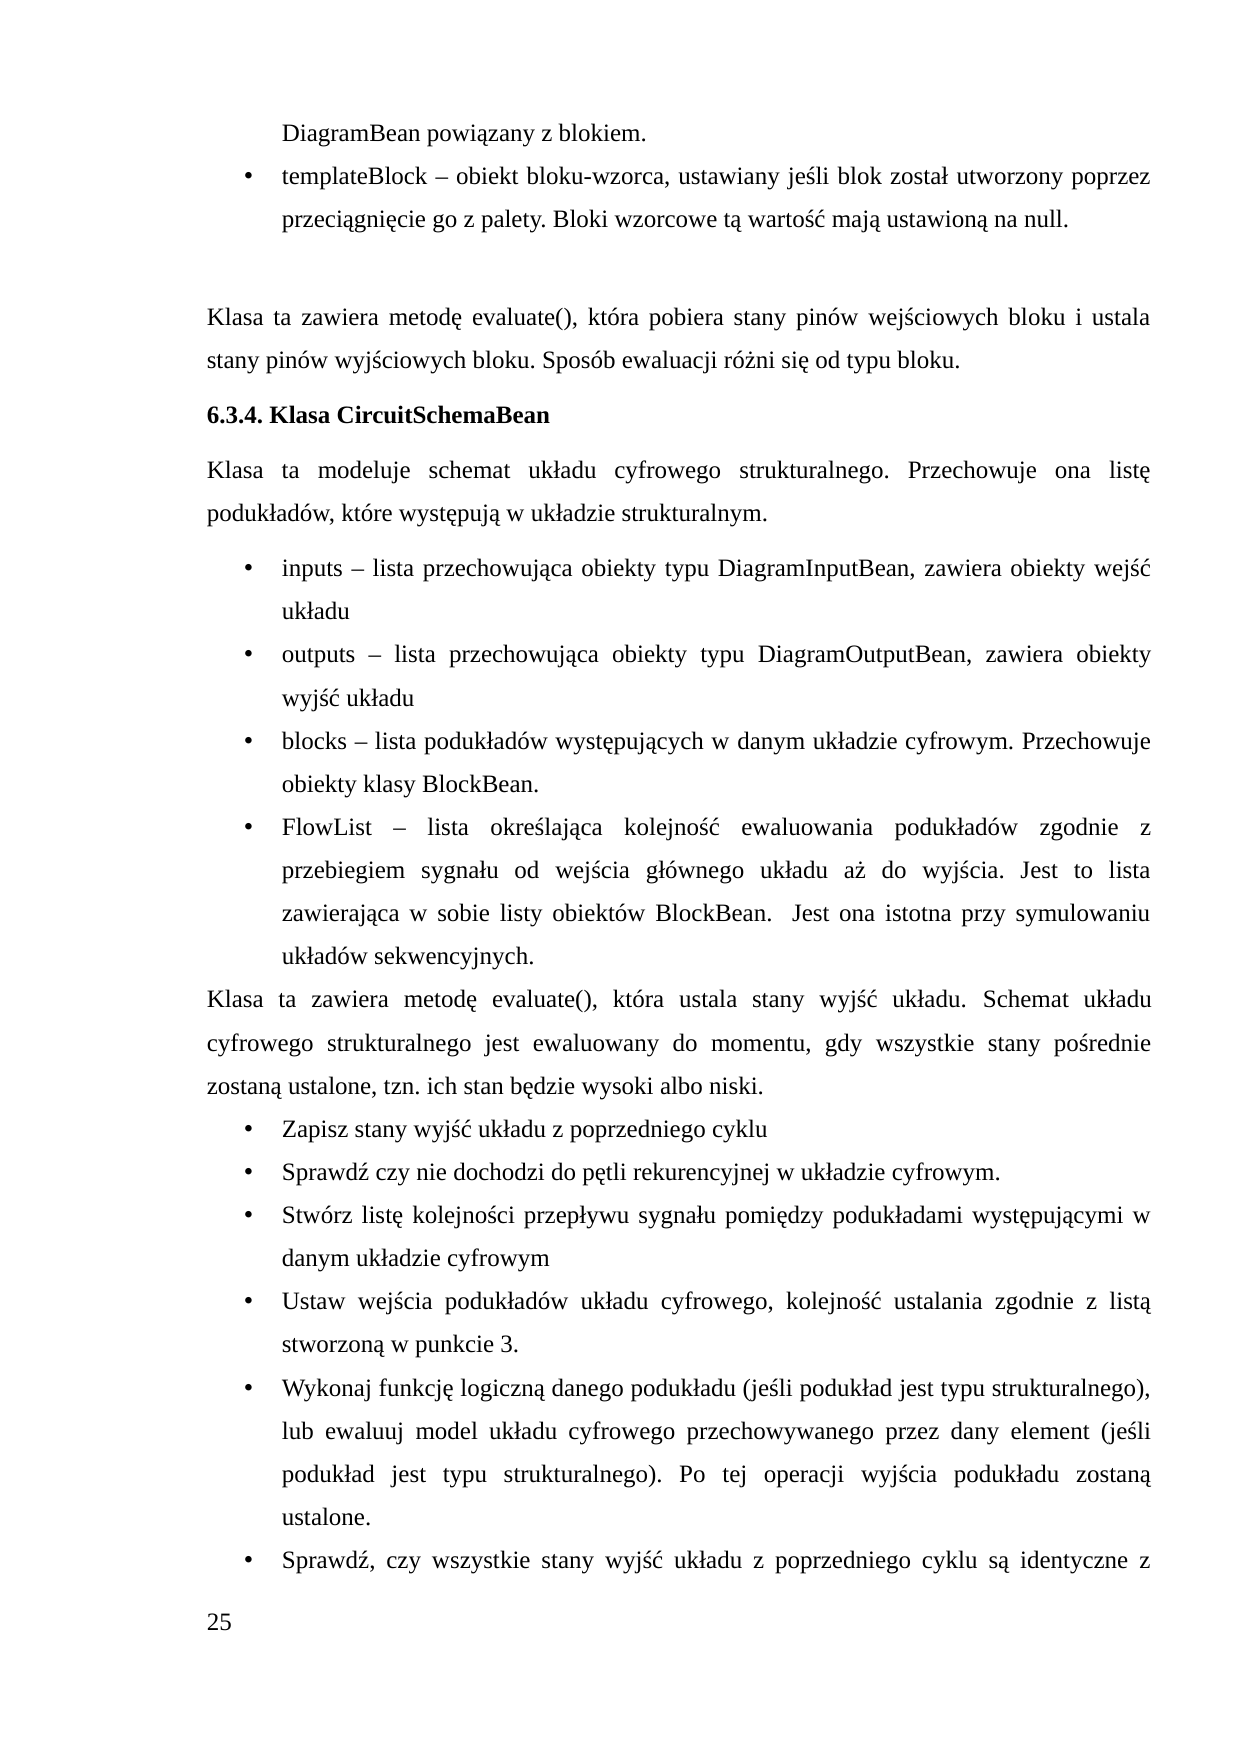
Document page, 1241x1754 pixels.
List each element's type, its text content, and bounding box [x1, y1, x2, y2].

list Wykonaj funkcję logiczną danego podukładu (jeśli podukład jest typu strukturalnego), lub ewaluuj model układu cyfrowego przechowywanego przez dany element (jeśli podukład jest typu strukturalnego). Po tej operacji wyjścia podukładu zostaną ustalone. [244, 1373, 1152, 1531]
list DiagramBean powiązany z blokiem. [244, 118, 1152, 147]
list Ustaw wejścia podukładów układu cyfrowego, kolejność ustalania zgodnie z listą stworzoną w punkcie 3. [244, 1286, 1152, 1358]
list outputs – lista przechowująca obiekty typu DiagramOutputBean, zawiera obiekty wyjść układu [244, 639, 1152, 711]
text 6.3.4. Klasa CircuitSchemaBean [207, 400, 1152, 429]
list Zapisz stany wyjść układu z poprzedniego cyklu [244, 1114, 1152, 1143]
list inputs – lista przechowująca obiekty typu DiagramInputBean, zawiera obiekty wejść układu [244, 553, 1152, 625]
list Sprawdź czy nie dochodzi do pętli rekurencyjnej w układzie cyfrowym. [244, 1157, 1152, 1186]
text Klasa ta zawiera metodę evaluate(), która ustala stany wyjść układu. Schemat układu cyfrowego strukturalnego jest ewaluowany do momentu, gdy wszystkie stany pośrednie zostaną ustalone, tzn. ich stan będzie wysoki albo niski. [207, 984, 1152, 1099]
list blocks – lista podukładów występujących w danym układzie cyfrowym. Przechowuje obiekty klasy BlockBean. [244, 726, 1152, 798]
text Klasa ta zawiera metodę evaluate(), która pobiera stany pinów wejściowych bloku i ustala stany pinów wyjściowych bloku. Sposób ewaluacji różni się od typu bloku. [207, 302, 1152, 374]
list Sprawdź, czy wszystkie stany wyjść układu z poprzedniego cyklu są identyczne z [244, 1545, 1152, 1574]
text Klasa ta modeluje schemat układu cyfrowego strukturalnego. Przechowuje ona listę podukładów, które występują w układzie strukturalnym. [207, 455, 1152, 527]
list templateBlock – obiekt bloku-wzorca, ustawiany jeśli blok został utworzony poprzez przeciągnięcie go z palety. Bloki wzorcowe tą wartość mają ustawioną na null. [244, 161, 1152, 233]
list FlowList – lista określająca kolejność ewaluowania podukładów zgodnie z przebiegiem sygnału od wejścia głównego układu aż do wyjścia. Jest to lista zawierająca w sobie listy obiektów BlockBean. Jest ona istotna przy symulowaniu układów sekwencyjnych. [244, 812, 1152, 970]
list Stwórz listę kolejności przepływu sygnału pomiędzy podukładami występującymi w danym układzie cyfrowym [244, 1200, 1152, 1272]
